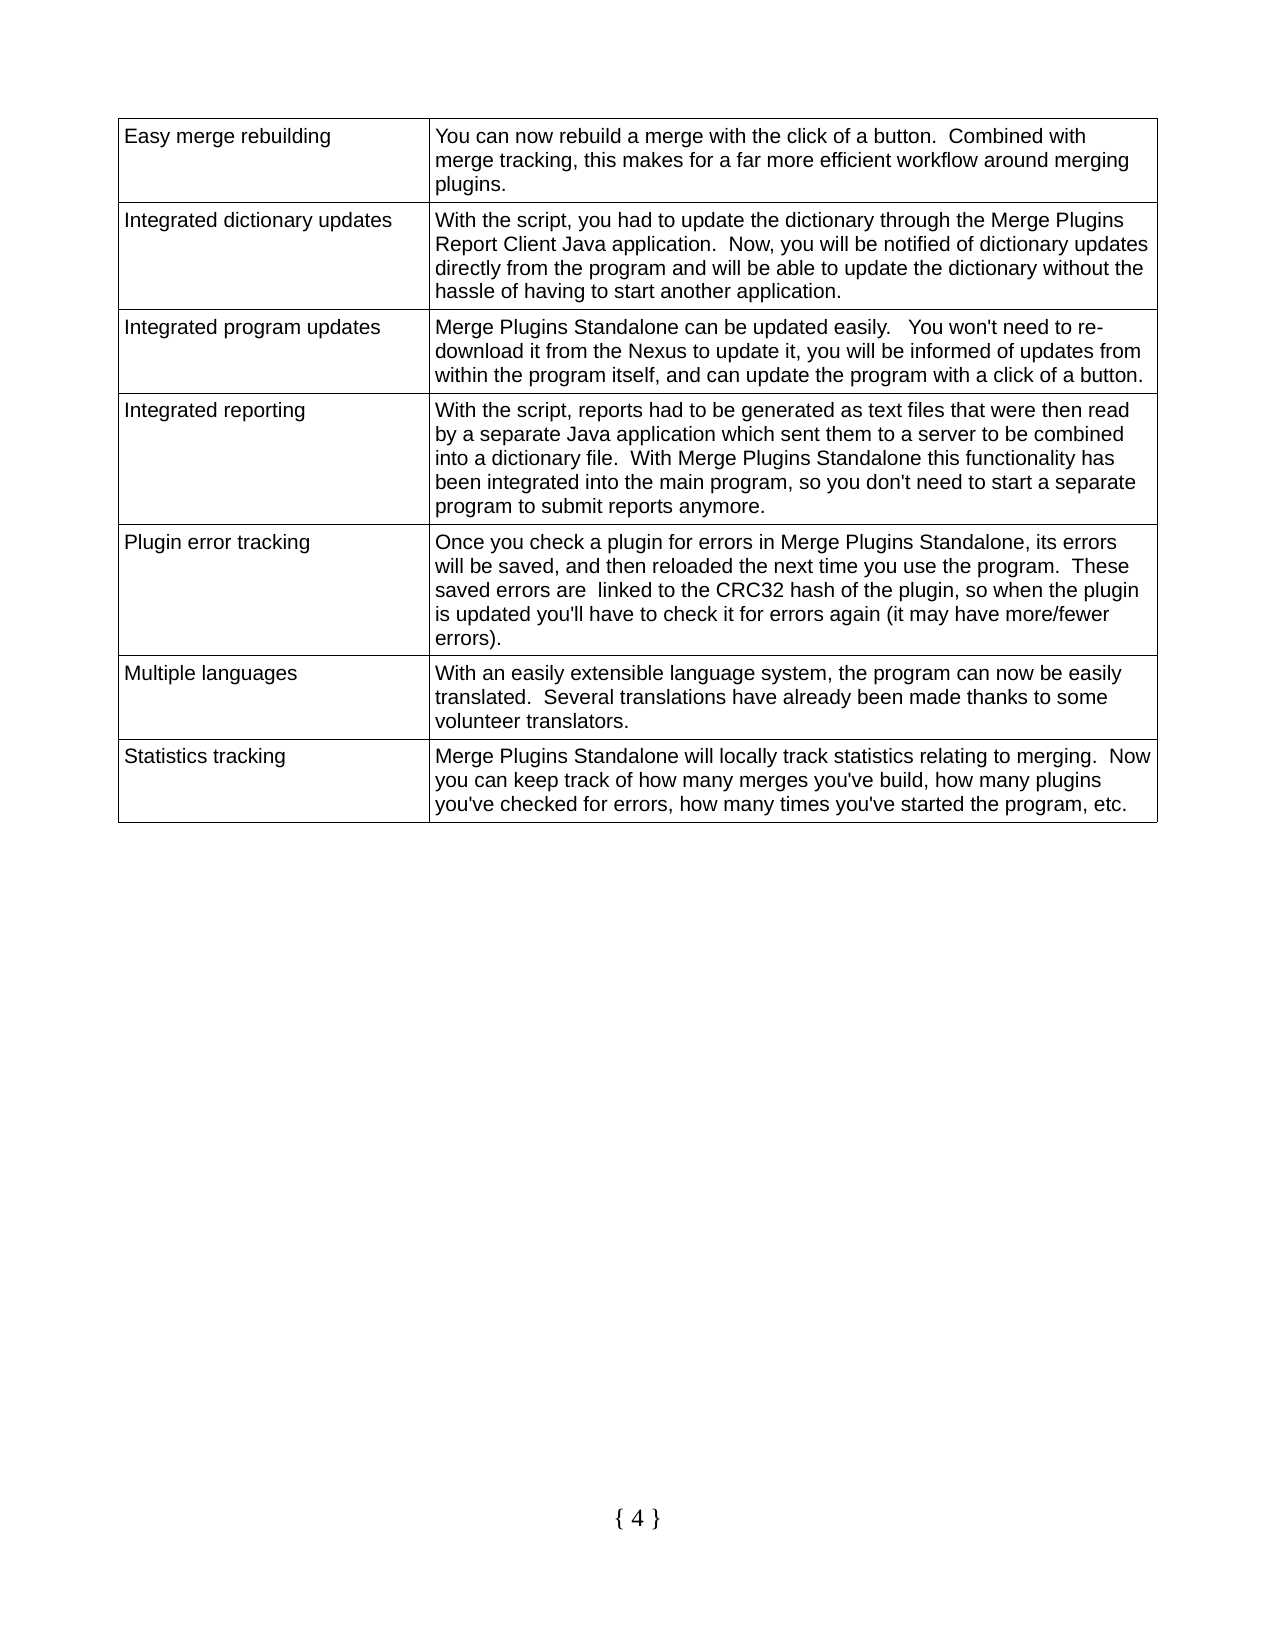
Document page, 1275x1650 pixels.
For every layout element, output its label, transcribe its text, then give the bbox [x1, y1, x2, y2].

table_cell Integrated reporting [119, 394, 429, 524]
table_cell With the script, you had to update the dictionary through the Merge Plugins Report Client Java application. Now, you will be notified of dictionary updates directly from the program and will be able to update the dictionary without the hassle of having to start another application. [430, 203, 1157, 309]
table_cell You can now rebuild a merge with the click of a button. Combined with merge tracking, this makes for a far more efficient workflow around merging plugins. [430, 119, 1157, 202]
table_cell Statistics tracking [119, 740, 429, 822]
table_cell Integrated program updates [119, 310, 429, 392]
table_cell Multiple languages [119, 656, 429, 738]
table_cell With the script, reports had to be generated as text files that were then read by a separate Java application which sent them to a server to be combined into a dictionary file. With Merge Plugins Standalone this functionality has been integrated into the main program, so you don't need to start a separate program to submit reports anymore. [430, 394, 1157, 524]
table_cell Integrated dictionary updates [119, 203, 429, 309]
table_cell With an easily extensible language system, the program can now be easily translated. Several translations have already been made thanks to some volunteer translators. [430, 656, 1157, 738]
table_cell Merge Plugins Standalone will locally track statistics relating to merging. Now you can keep track of how many merges you've build, how many plugins you've checked for errors, how many times you've started the program, etc. [430, 740, 1157, 822]
table_cell Plugin error tracking [119, 525, 429, 655]
table_cell Once you check a plugin for errors in Merge Plugins Standalone, its errors will be saved, and then reloaded the next time you use the program. These saved errors are linked to the CRC32 hash of the plugin, so when the plugin is updated you'll have to check it for errors again (it may have more/fewer errors). [430, 525, 1157, 655]
table_cell Easy merge rebuilding [119, 119, 429, 202]
table_cell Merge Plugins Standalone can be updated easily. You won't need to re-download it from the Nexus to update it, you will be informed of updates from within the program itself, and can update the program with a click of a button. [430, 310, 1157, 392]
